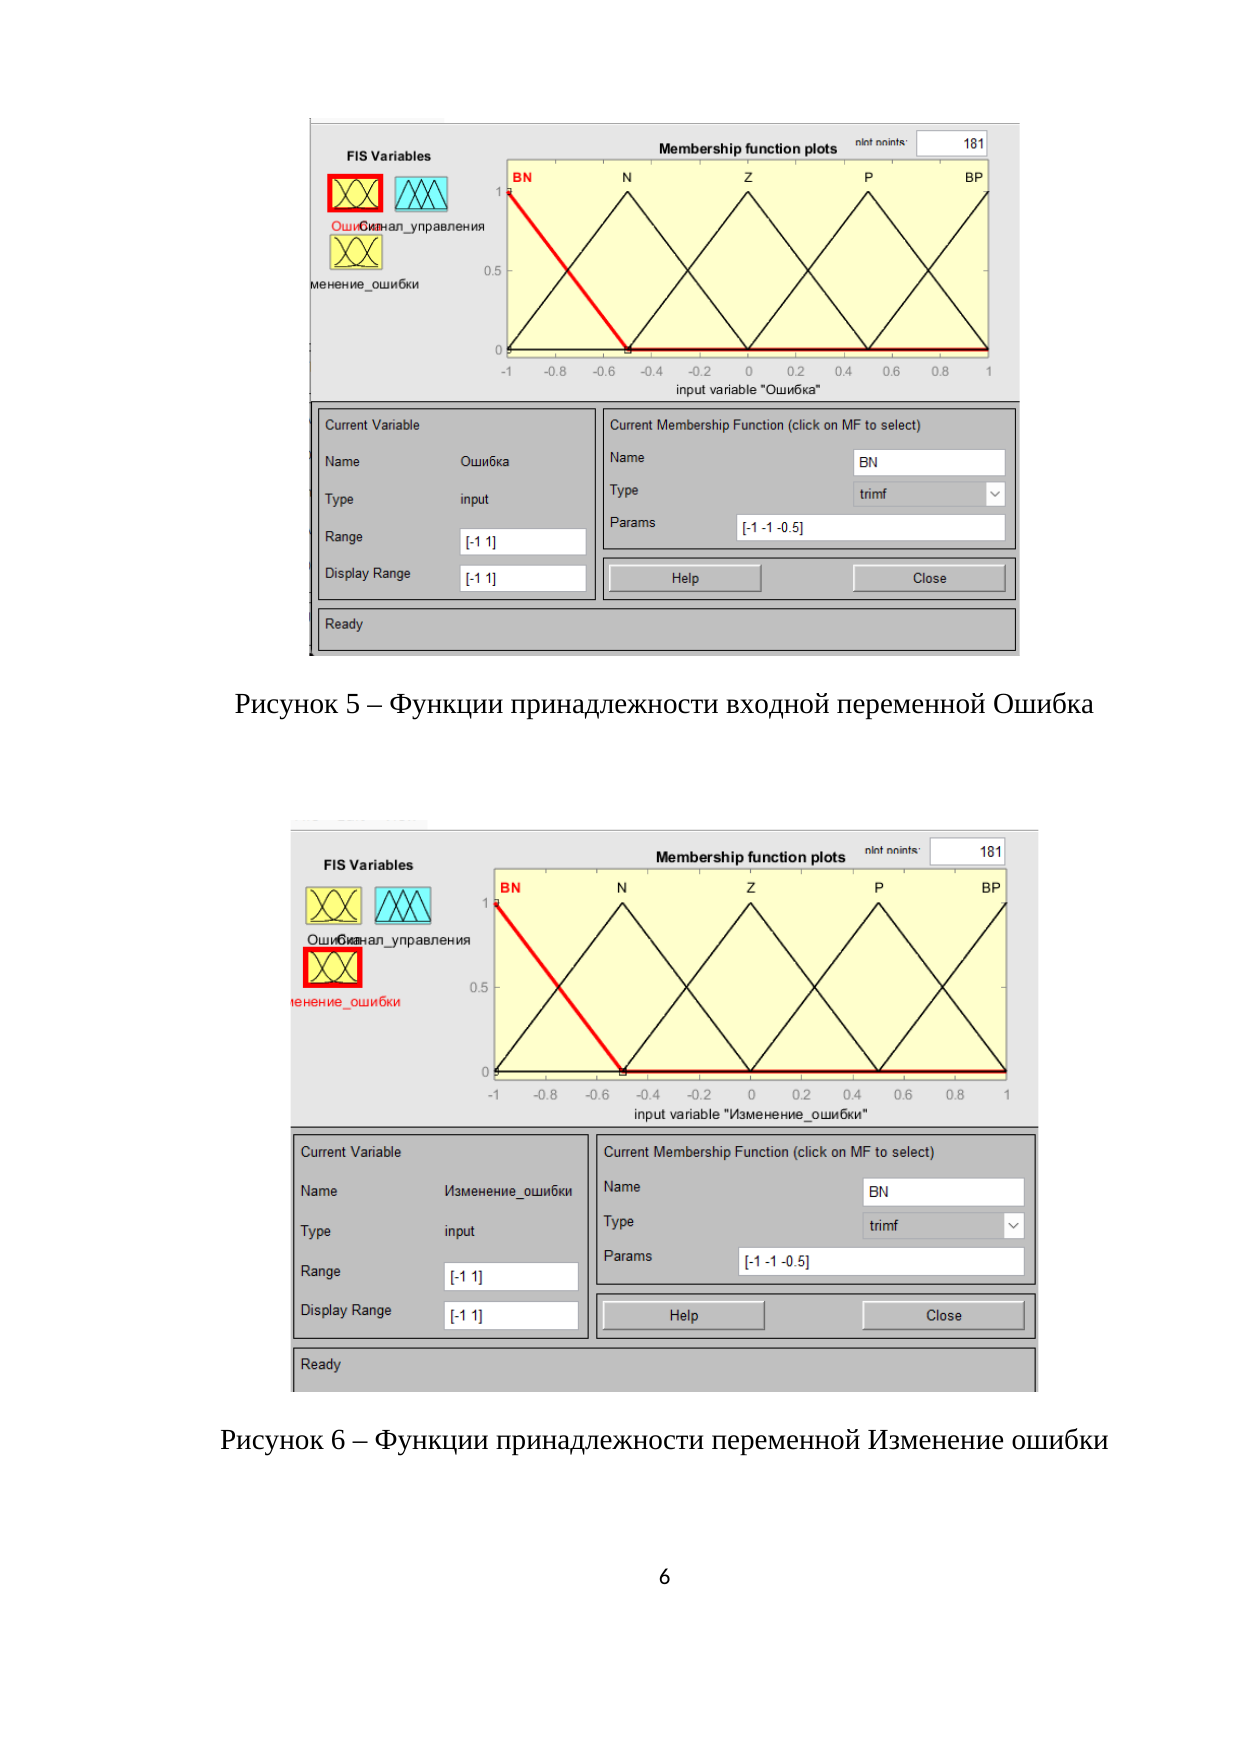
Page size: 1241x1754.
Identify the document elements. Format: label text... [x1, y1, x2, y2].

text Рисунок 5 – Функции принадлежности входной переменной Ошибка [177, 686, 1152, 719]
text Рисунок 6 – Функции принадлежности переменной Изменение ошибки [177, 1422, 1152, 1456]
